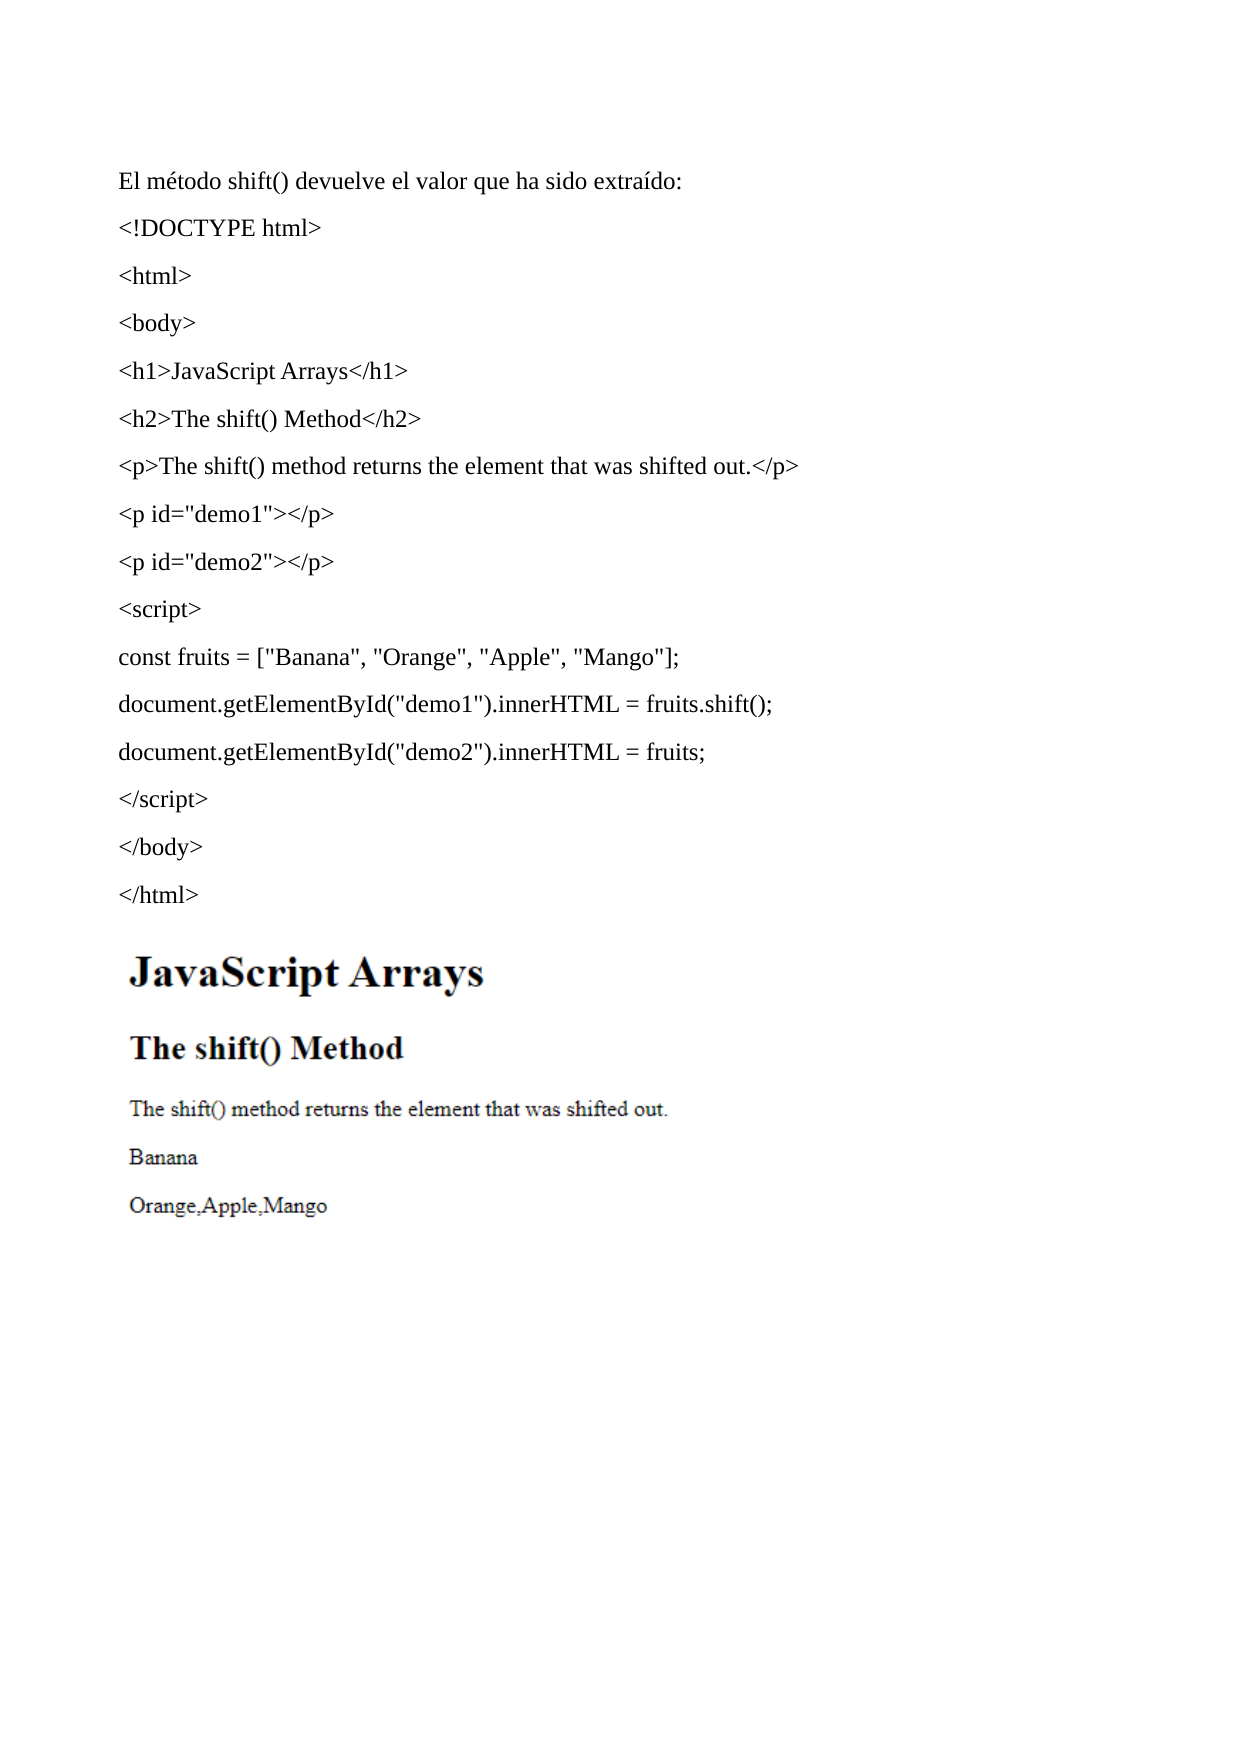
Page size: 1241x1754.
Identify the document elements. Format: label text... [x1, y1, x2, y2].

text </script> [118, 784, 1122, 813]
text document.getElementById("demo1").innerHTML = fruits.shift(); [118, 689, 1122, 718]
text <h1>JavaScript Arrays</h1> [118, 356, 1122, 385]
text <html> [118, 261, 1122, 290]
text El método shift() devuelve el valor que ha sido extraído: [118, 166, 1122, 194]
text const fruits = ["Banana", "Orange", "Apple", "Mango"]; [118, 642, 1122, 671]
text </body> [118, 832, 1122, 861]
text <script> [118, 594, 1122, 623]
text <!DOCTYPE html> [118, 213, 1122, 242]
text <body> [118, 308, 1122, 337]
text <p id="demo2"></p> [118, 547, 1122, 575]
picture [118, 938, 671, 1230]
text <p id="demo1"></p> [118, 499, 1122, 528]
text <p>The shift() method returns the element that was shifted out.</p> [118, 451, 1122, 480]
text <h2>The shift() Method</h2> [118, 404, 1122, 432]
text document.getElementById("demo2").innerHTML = fruits; [118, 737, 1122, 766]
text </html> [118, 880, 1122, 908]
